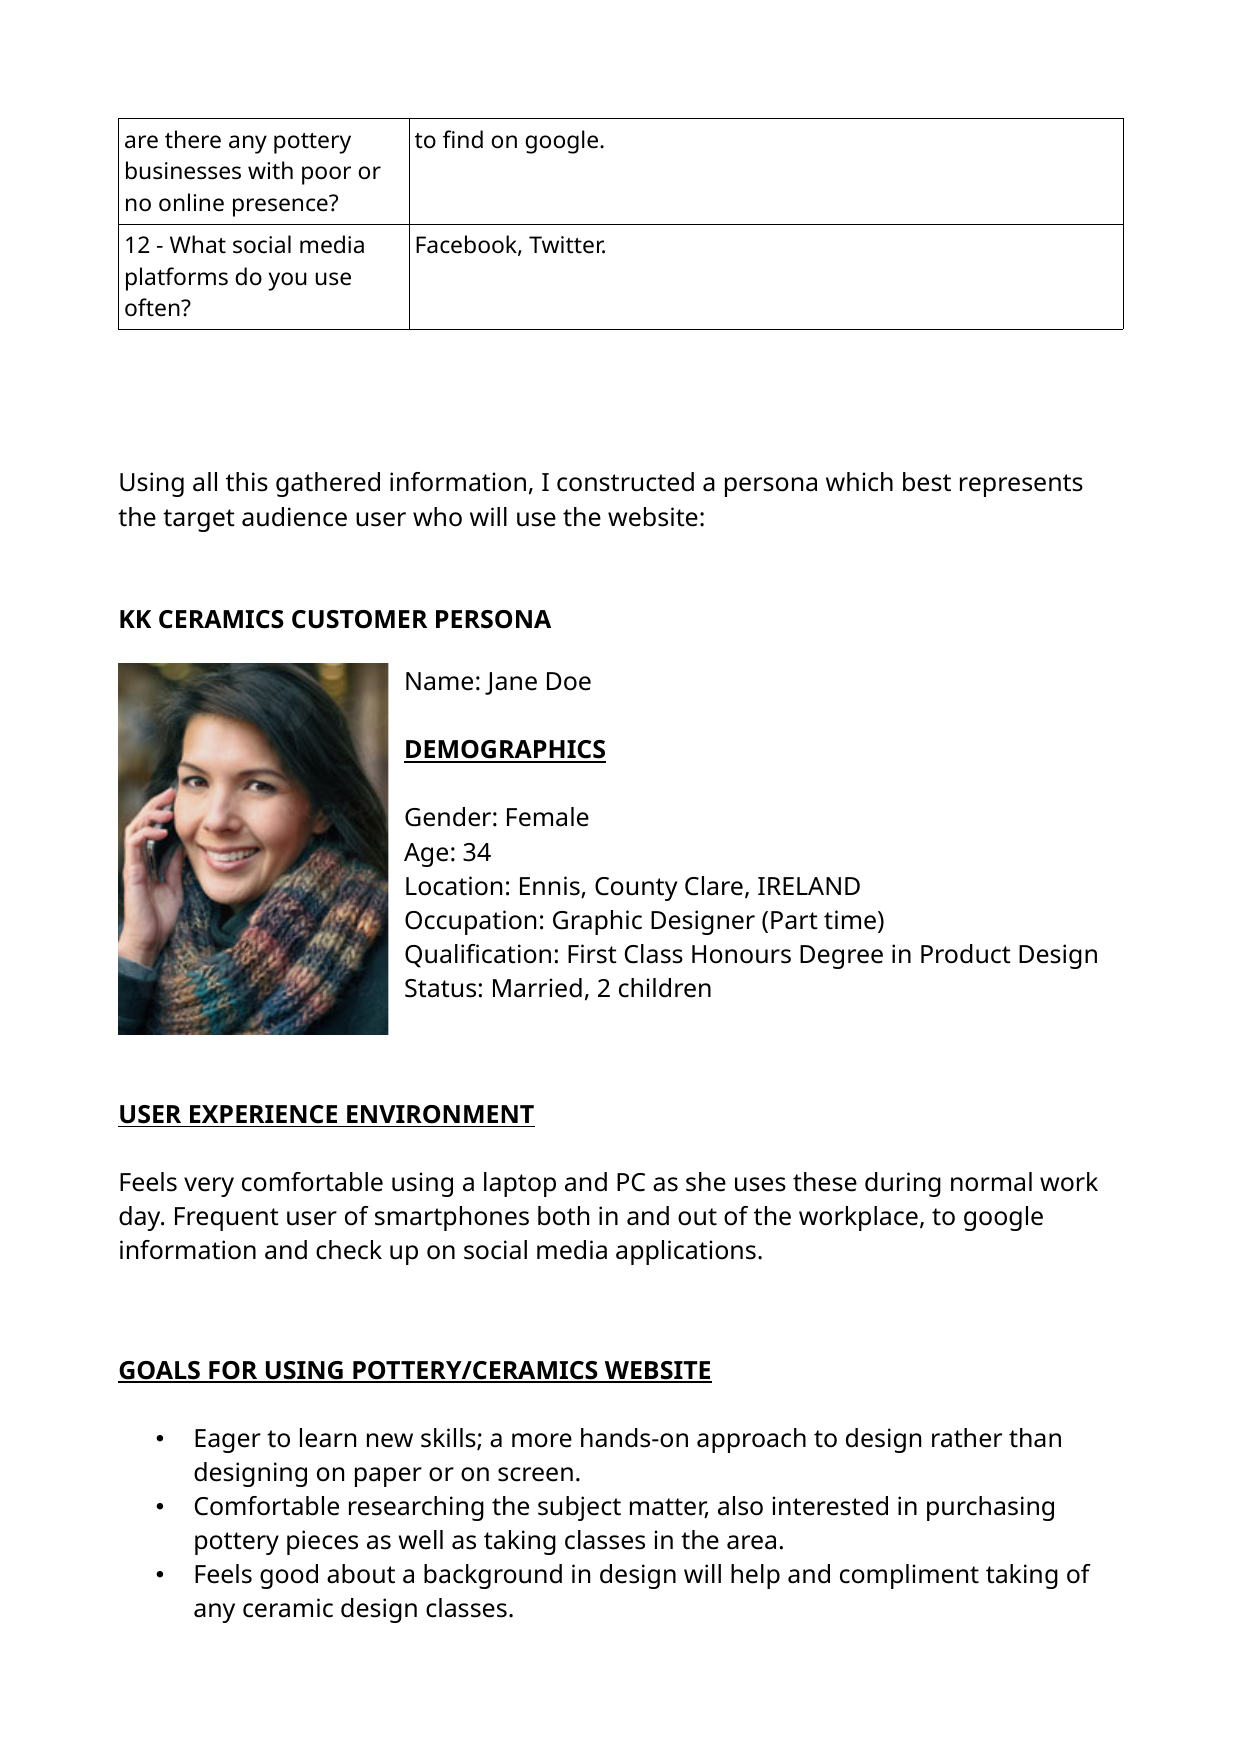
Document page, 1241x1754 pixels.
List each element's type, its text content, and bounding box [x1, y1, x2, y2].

table_cell Facebook, Twitter. [410, 225, 1123, 329]
table_cell are there any pottery businesses with poor or no online presence? [119, 119, 409, 223]
list Comfortable researching the subject matter, also interested in purchasing pottery pieces as well as taking classes in the area. [156, 1488, 1122, 1557]
table_cell to find on google. [410, 119, 1123, 223]
table_cell USER EXPERIENCE ENVIRONMENT Feels very comfortable using a laptop and PC as she uses these during normal work day. Frequent user of smartphones both in and out of the workplace, to google information and check up on social media applications. [118, 1063, 1122, 1295]
table_cell 12 - What social media platforms do you use often? [119, 225, 409, 329]
text GOALS FOR USING POTTERY/CERAMICS WEBSITE [118, 1352, 1122, 1386]
table_header Name: Jane Doe DEMOGRAPHICS Gender: Female Age: 34 Location: Ennis, County Clare, IRELAND Occupation: Graphic Designer (Part time) Qualification: First Class Honours Degree in Product Design Status: Married, 2 children [404, 664, 1122, 1063]
picture [118, 663, 389, 1035]
list Eager to learn new skills; a more hands-on approach to design rather than designing on paper or on screen. [156, 1420, 1122, 1488]
text KK CERAMICS CUSTOMER PERSONA [118, 601, 1122, 635]
list Feels good about a background in design will help and compliment taking of any ceramic design classes. [156, 1557, 1122, 1625]
text Using all this gathered information, I constructed a persona which best represents the target audience user who will use the website: [118, 465, 1122, 533]
table_header [118, 664, 404, 1063]
